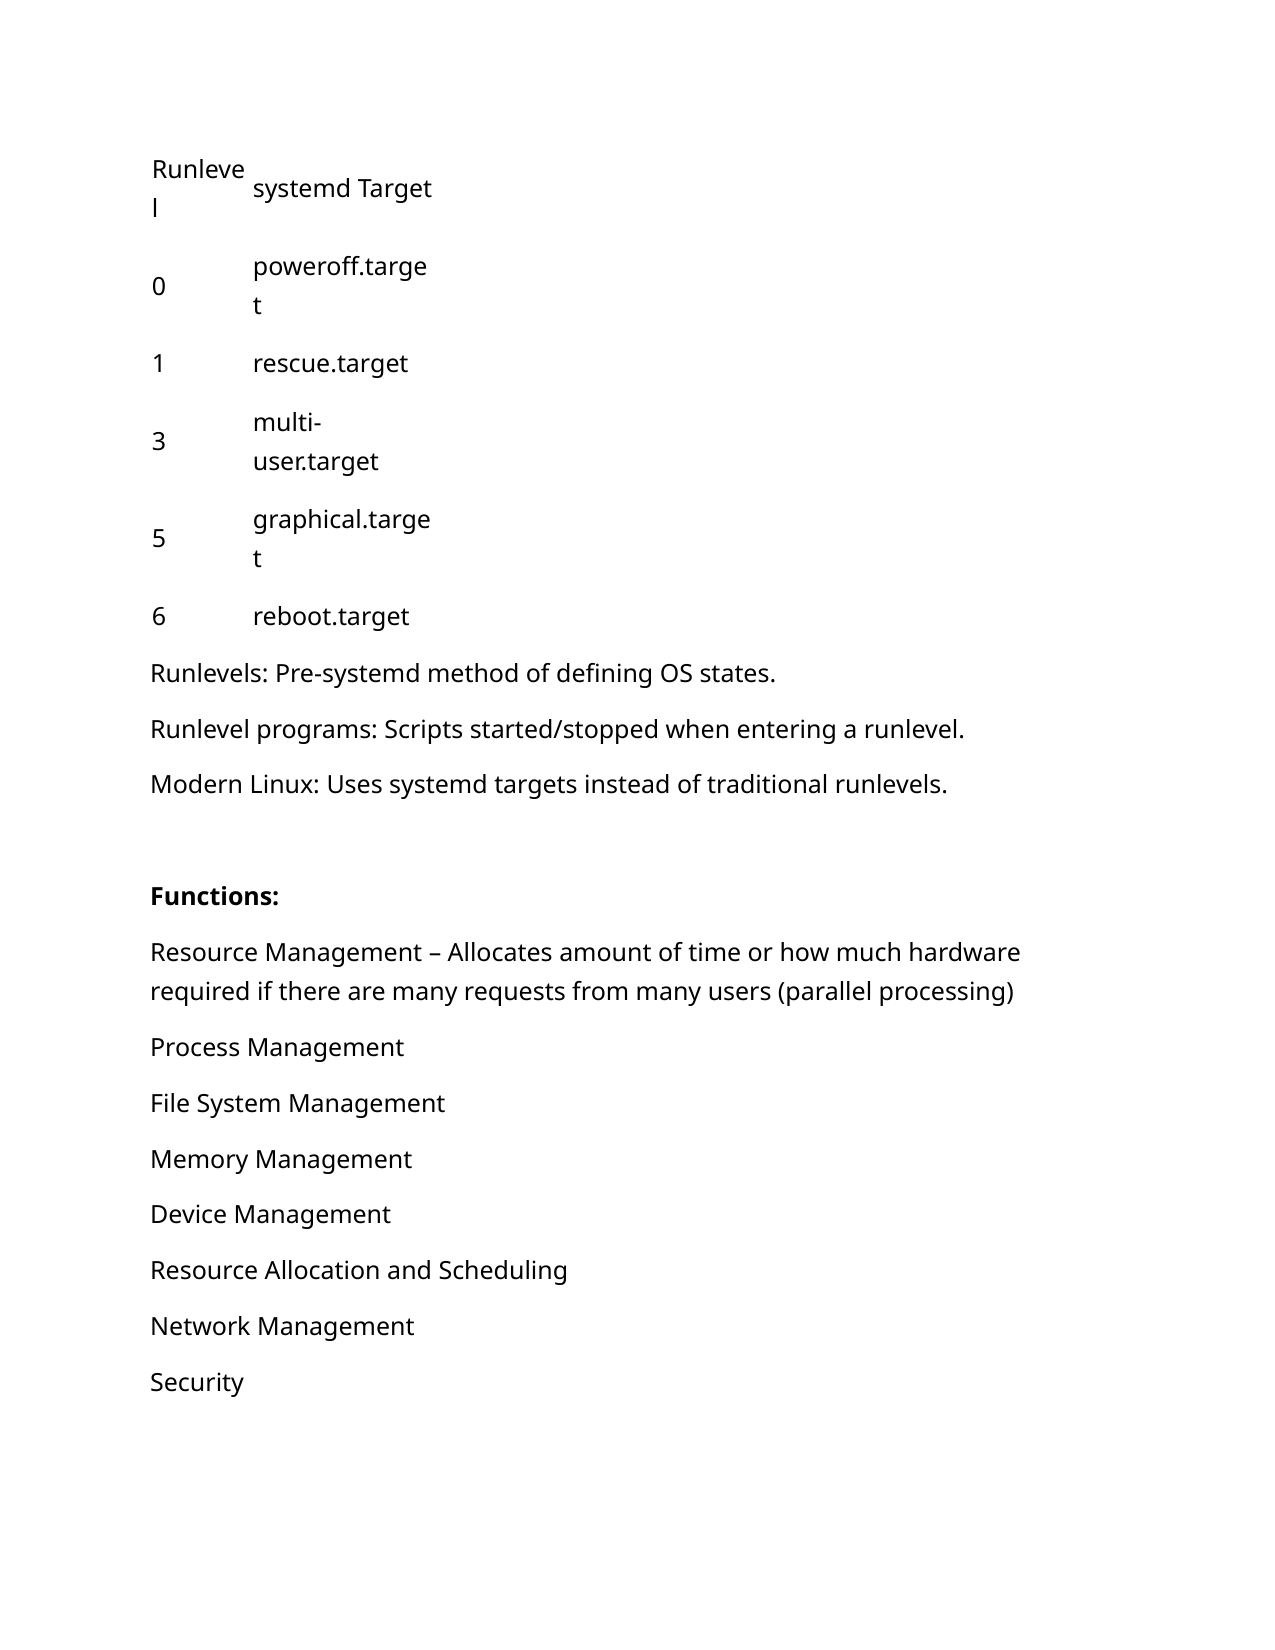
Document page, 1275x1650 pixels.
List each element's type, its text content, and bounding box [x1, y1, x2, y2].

text Runlevels: Pre-systemd method of defining OS states. [150, 655, 1125, 689]
table_cell poweroff.target [251, 247, 437, 344]
text Modern Linux: Uses systemd targets instead of traditional runlevels. [150, 767, 1125, 801]
text Security [150, 1364, 1125, 1399]
text Resource Allocation and Scheduling [150, 1253, 1125, 1287]
text Runlevel programs: Scripts started/stopped when entering a runlevel. [150, 711, 1125, 745]
table_cell multi-user.target [251, 403, 437, 500]
table_cell 5 [150, 500, 251, 597]
table_header systemd Target [251, 150, 437, 247]
table_header Runlevel [150, 150, 251, 247]
table_cell 6 [150, 597, 251, 655]
text File System Management [150, 1085, 1125, 1119]
text Process Management [150, 1029, 1125, 1064]
table_cell 0 [150, 247, 251, 344]
table_cell reboot.target [251, 597, 437, 655]
text Functions: [150, 879, 1125, 913]
table_cell graphical.target [251, 500, 437, 597]
text Network Management [150, 1309, 1125, 1343]
table_cell 3 [150, 403, 251, 500]
text Device Management [150, 1197, 1125, 1231]
table_cell rescue.target [251, 345, 437, 403]
table_cell 1 [150, 345, 251, 403]
text Memory Management [150, 1141, 1125, 1175]
text Resource Management – Allocates amount of time or how much hardware required if there are many requests from many users (parallel processing) [150, 934, 1125, 1008]
